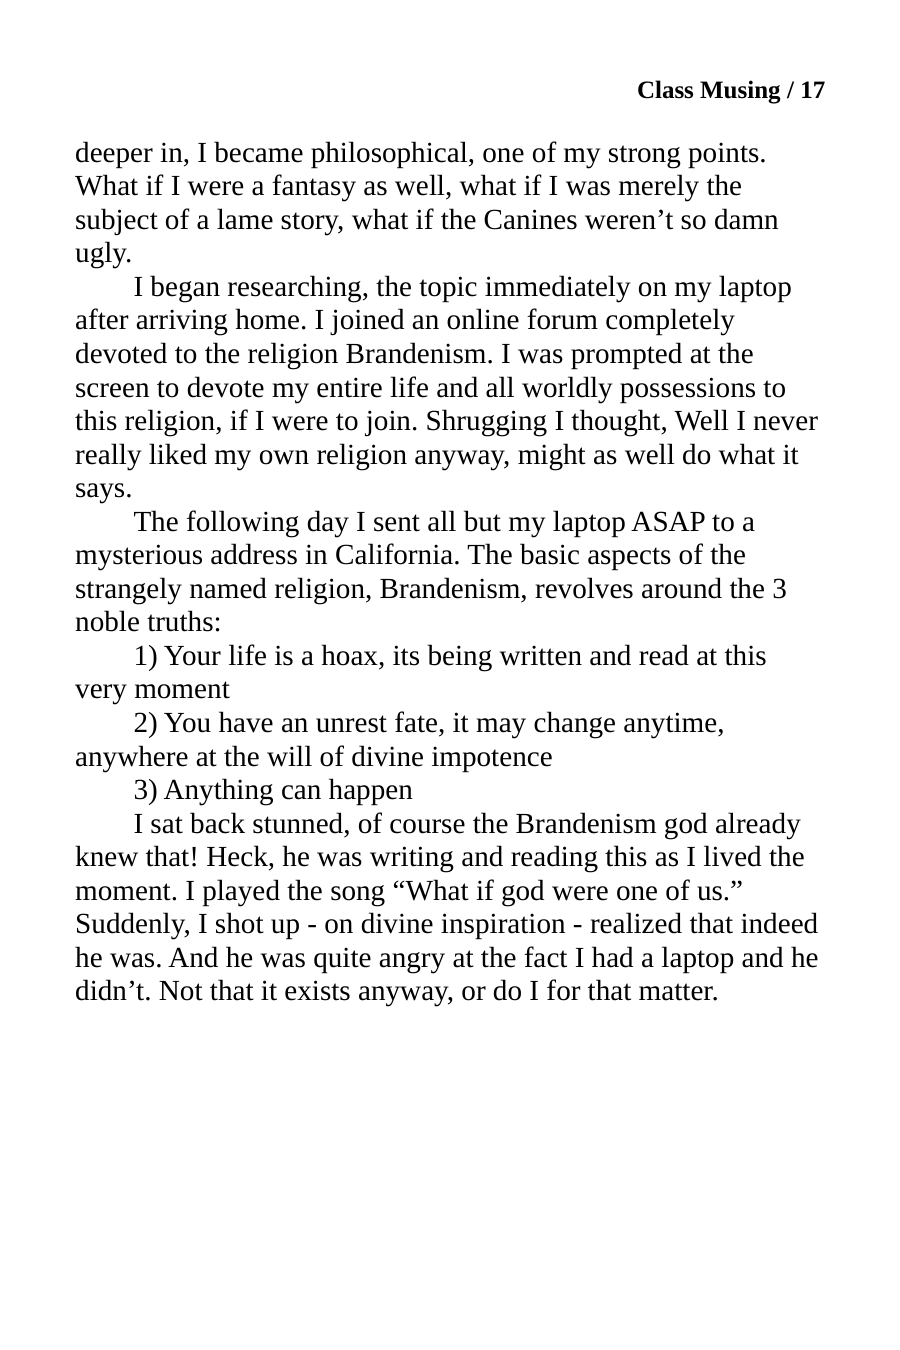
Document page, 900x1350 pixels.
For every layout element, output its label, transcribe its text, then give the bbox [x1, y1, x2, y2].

text 1) Your life is a hoax, its being written and read at this very moment [75, 638, 825, 705]
text I began researching, the topic immediately on my laptop after arriving home. I joined an online forum completely devoted to the religion Brandenism. I was prompted at the screen to devote my entire life and all worldly possessions to this religion, if I were to join. Shrugging I thought, Well I never really liked my own religion anyway, might as well do what it says. [75, 269, 825, 504]
text 2) You have an unrest fate, it may change anytime, anywhere at the will of divine impotence [75, 705, 825, 772]
text deeper in, I became philosophical, one of my strong points. What if I were a fantasy as well, what if I was merely the subject of a lame story, what if the Canines weren’t so damn ugly. [75, 135, 825, 269]
text 3) Anything can happen [75, 772, 825, 806]
text The following day I sent all but my laptop ASAP to a mysterious address in California. The basic aspects of the strangely named religion, Brandenism, revolves around the 3 noble truths: [75, 504, 825, 638]
text I sat back stunned, of course the Brandenism god already knew that! Heck, he was writing and reading this as I lived the moment. I played the song “What if god were one of us.” Suddenly, I shot up - on divine inspiration - realized that indeed he was. And he was quite angry at the fact I had a laptop and he didn’t. Not that it exists anyway, or do I for that matter. [75, 806, 825, 1007]
